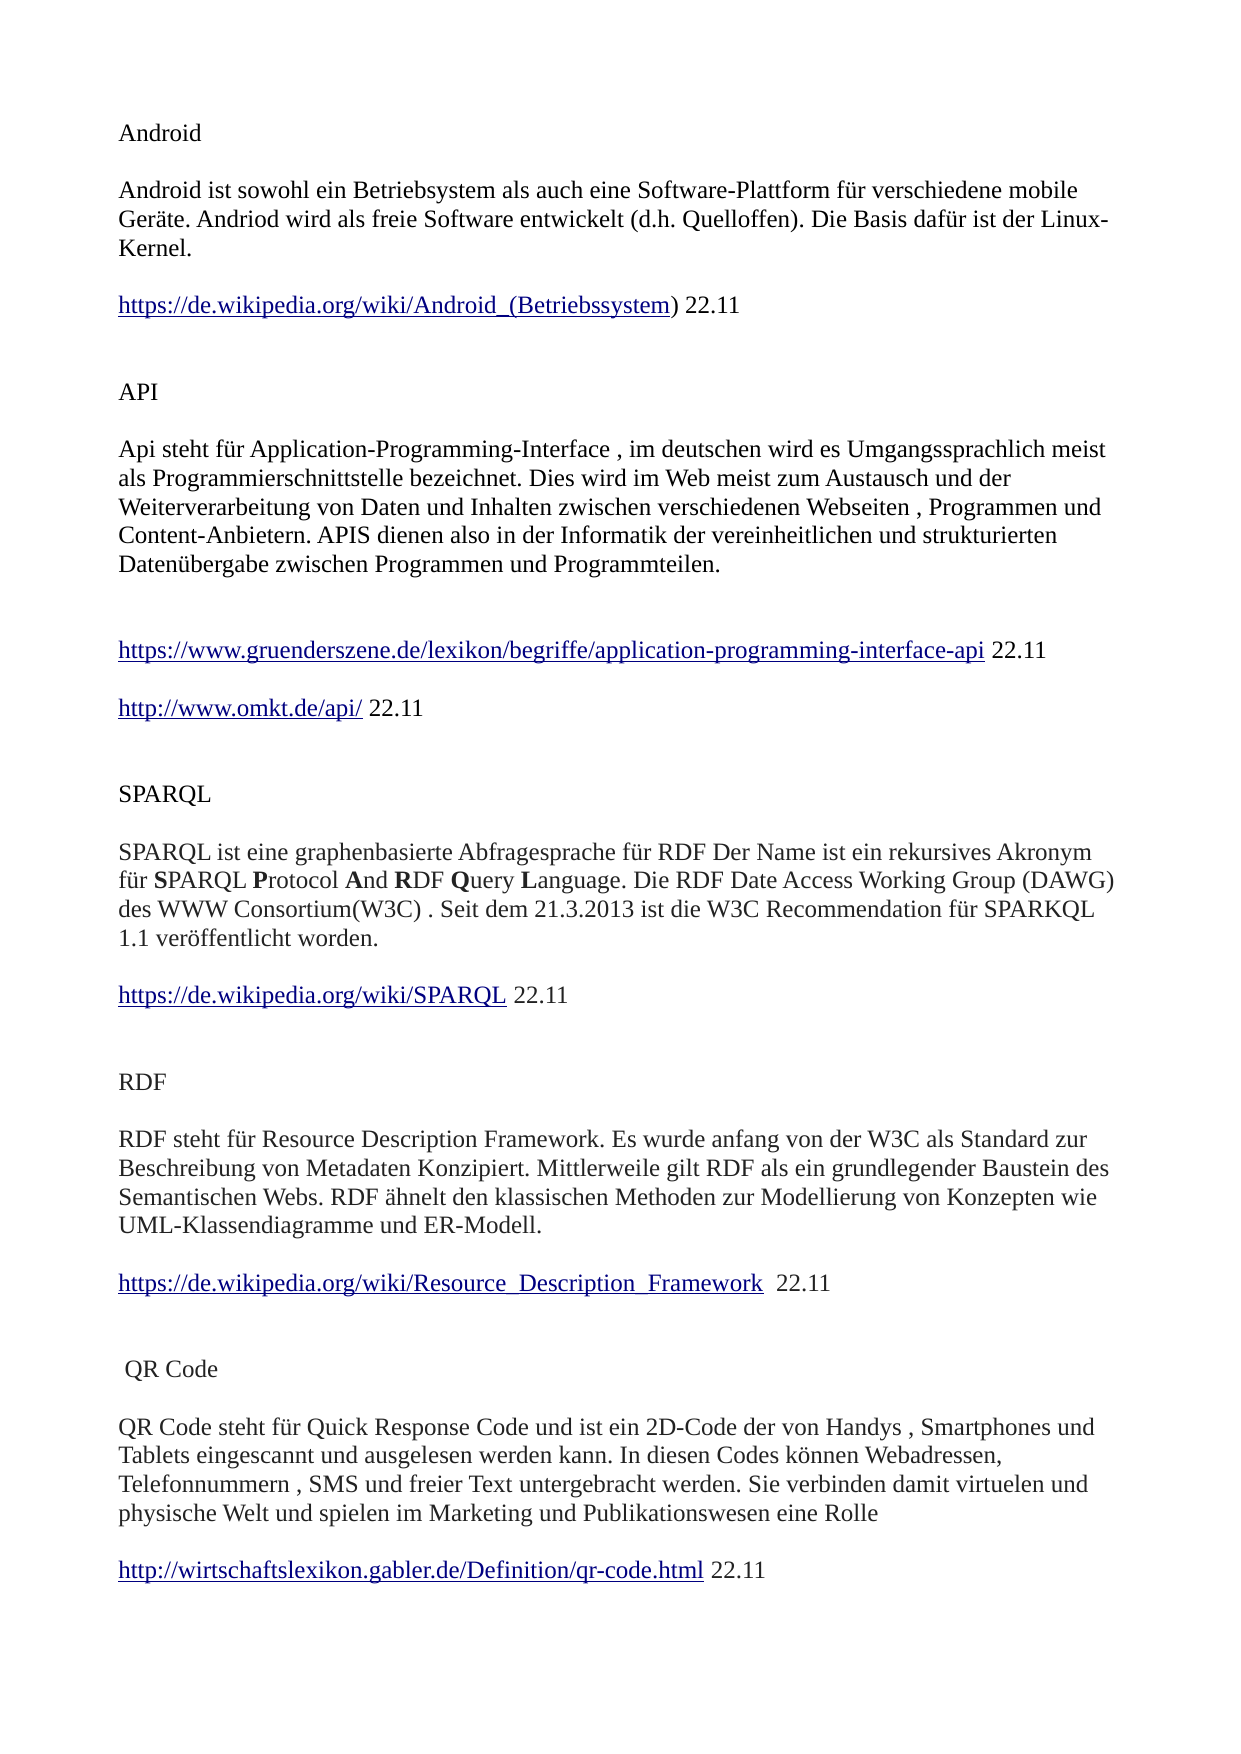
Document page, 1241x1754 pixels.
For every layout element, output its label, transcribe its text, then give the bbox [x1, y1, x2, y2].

text QR Code steht für Quick Response Code und ist ein 2D-Code der von Handys , Smartphones und Tablets eingescannt und ausgelesen werden kann. In diesen Codes können Webadressen, Telefonnummern , SMS und freier Text untergebracht werden. Sie verbinden damit virtuelen und physische Welt und spielen im Marketing und Publikationswesen eine Rolle [118, 1412, 1122, 1527]
text SPARQL [118, 779, 1122, 808]
text RDF steht für Resource Description Framework. Es wurde anfang von der W3C als Standard zur Beschreibung von Metadaten Konzipiert. Mittlerweile gilt RDF als ein grundlegender Baustein des Semantischen Webs. RDF ähnelt den klassischen Methoden zur Modellierung von Konzepten wie UML-Klassendiagramme und ER-Modell. [118, 1124, 1122, 1239]
text API [118, 377, 1122, 406]
text SPARQL ist eine graphenbasierte Abfragesprache für RDF Der Name ist ein rekursives Akronym für SPARQL Protocol And RDF Query Language. Die RDF Date Access Working Group (DAWG) des WWW Consortium(W3C) . Seit dem 21.3.2013 ist die W3C Recommendation für SPARKQL 1.1 veröffentlicht worden. [118, 837, 1122, 952]
text RDF [118, 1067, 1122, 1096]
text Android ist sowohl ein Betriebsystem als auch eine Software-Plattform für verschiedene mobile Geräte. Andriod wird als freie Software entwickelt (d.h. Quelloffen). Die Basis dafür ist der Linux-Kernel. [118, 176, 1122, 262]
text http://wirtschaftslexikon.gabler.de/Definition/qr-code.html 22.11 [118, 1556, 1122, 1584]
text https://www.gruenderszene.de/lexikon/begriffe/application-programming-interface-api 22.11 [118, 636, 1122, 664]
text http://www.omkt.de/api/ 22.11 [118, 693, 1122, 722]
text Android [118, 118, 1122, 147]
text https://de.wikipedia.org/wiki/SPARQL 22.11 [118, 981, 1122, 1009]
text https://de.wikipedia.org/wiki/Android_(Betriebssystem) 22.11 [118, 291, 1122, 319]
text https://de.wikipedia.org/wiki/Resource_Description_Framework 22.11 [118, 1268, 1122, 1297]
text QR Code [118, 1354, 1122, 1383]
text Api steht für Application-Programming-Interface , im deutschen wird es Umgangssprachlich meist als Programmierschnittstelle bezeichnet. Dies wird im Web meist zum Austausch und der Weiterverarbeitung von Daten und Inhalten zwischen verschiedenen Webseiten , Programmen und Content-Anbietern. APIS dienen also in der Informatik der vereinheitlichen und strukturierten Datenübergabe zwischen Programmen und Programmteilen. [118, 434, 1122, 578]
